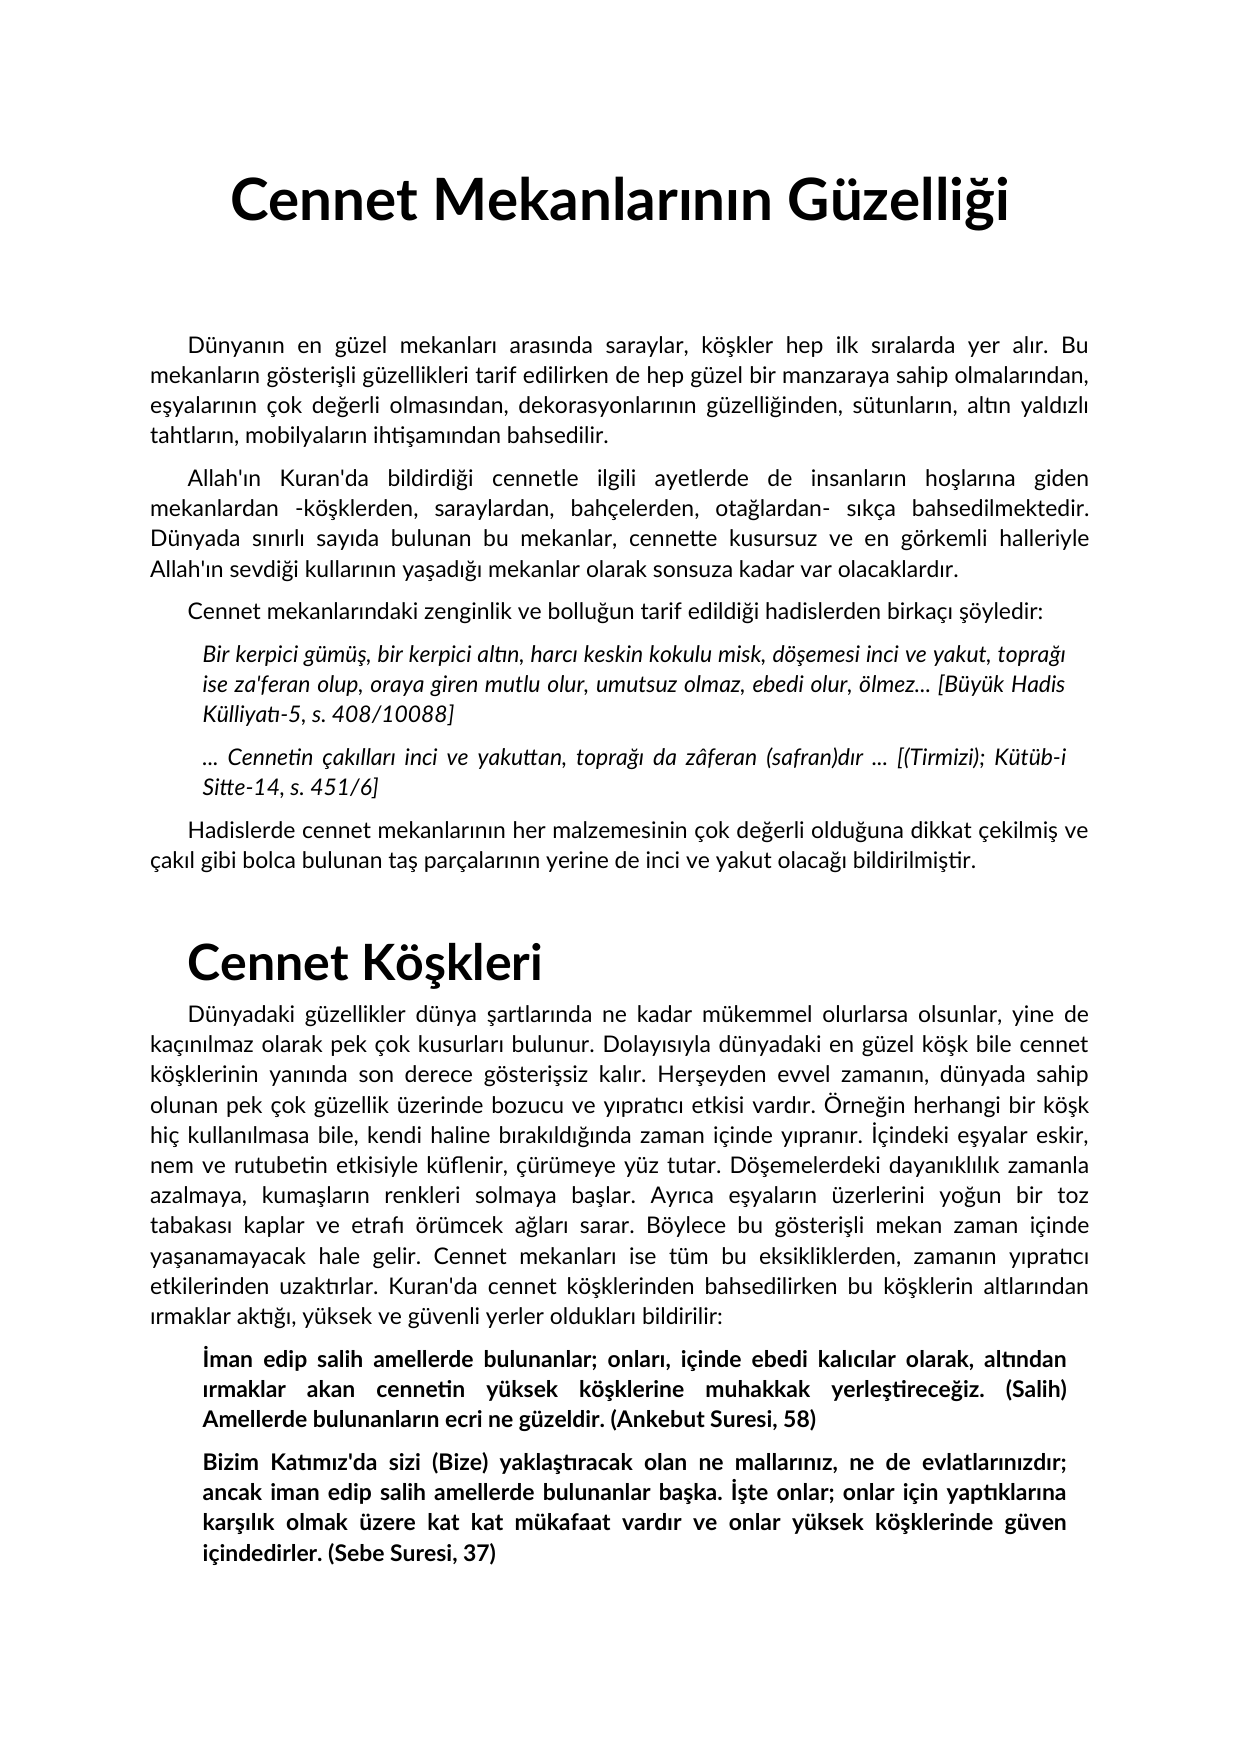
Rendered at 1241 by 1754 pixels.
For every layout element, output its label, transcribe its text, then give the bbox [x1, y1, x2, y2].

text Hadislerde cennet mekanlarının her malzemesinin çok değerli olduğuna dikkat çekilmiş ve çakıl gibi bolca bulunan taş parçalarının yerine de inci ve yakut olacağı bildirilmiştir. [150, 816, 1090, 873]
text ... Cennetin çakılları inci ve yakuttan, toprağı da zâferan (safran)dır ... [(Tirmizi); Kütüb-i Sitte-14, s. 451/6] [202, 743, 1068, 801]
text Dünyadaki güzellikler dünya şartlarında ne kadar mükemmel olurlarsa olsunlar, yine de kaçınılmaz olarak pek çok kusurları bulunur. Dolayısıyla dünyadaki en güzel köşk bile cennet köşklerinin yanında son derece gösterişsiz kalır. Herşeyden evvel zamanın, dünyada sahip olunan pek çok güzellik üzerinde bozucu ve yıpratıcı etkisi vardır. Örneğin herhangi bir köşk hiç kullanılmasa bile, kendi haline bırakıldığında zaman içinde yıpranır. İçindeki eşyalar eskir, nem ve rutubetin etkisiyle küflenir, çürümeye yüz tutar. Döşemelerdeki dayanıklılık zamanla azalmaya, kumaşların renkleri solmaya başlar. Ayrıca eşyaların üzerlerini yoğun bir toz tabakası kaplar ve etrafı örümcek ağları sarar. Böylece bu gösterişli mekan zaman içinde yaşanamayacak hale gelir. Cennet mekanları ise tüm bu eksikliklerden, zamanın yıpratıcı etkilerinden uzaktırlar. Kuran'da cennet köşklerinden bahsedilirken bu köşklerin altlarından ırmaklar aktığı, yüksek ve güvenli yerler oldukları bildirilir: [150, 1000, 1090, 1329]
subtitle Cennet Köşkleri [187, 931, 1090, 991]
subtitle Cennet Mekanlarının Güzelliği [150, 162, 1090, 232]
text Cennet mekanlarındaki zenginlik ve bolluğun tarif edildiği hadislerden birkaçı şöyledir: [150, 597, 1090, 624]
text Bizim Katımız'da sizi (Bize) yaklaştıracak olan ne mallarınız, ne de evlatlarınızdır; ancak iman edip salih amellerde bulunanlar başka. İşte onlar; onlar için yaptıklarına karşılık olmak üzere kat kat mükafaat vardır ve onlar yüksek köşklerinde güven içindedirler. (Sebe Suresi, 37) [202, 1448, 1068, 1566]
text Bir kerpici gümüş, bir kerpici altın, harcı keskin kokulu misk, döşemesi inci ve yakut, toprağı ise za'feran olup, oraya giren mutlu olur, umutsuz olmaz, ebedi olur, ölmez... [Büyük Hadis Külliyatı-5, s. 408/10088] [202, 640, 1068, 728]
text Dünyanın en güzel mekanları arasında saraylar, köşkler hep ilk sıralarda yer alır. Bu mekanların gösterişli güzellikleri tarif edilirken de hep güzel bir manzaraya sahip olmalarından, eşyalarının çok değerli olmasından, dekorasyonlarının güzelliğinden, sütunların, altın yaldızlı tahtların, mobilyaların ihtişamından bahsedilir. [150, 330, 1090, 448]
text İman edip salih amellerde bulunanlar; onları, içinde ebedi kalıcılar olarak, altından ırmaklar akan cennetin yüksek köşklerine muhakkak yerleştireceğiz. (Salih) Amellerde bulunanların ecri ne güzeldir. (Ankebut Suresi, 58) [202, 1344, 1068, 1432]
text Allah'ın Kuran'da bildirdiği cennetle ilgili ayetlerde de insanların hoşlarına giden mekanlardan -köşklerden, saraylardan, bahçelerden, otağlardan- sıkça bahsedilmektedir. Dünyada sınırlı sayıda bulunan bu mekanlar, cennette kusursuz ve en görkemli halleriyle Allah'ın sevdiği kullarının yaşadığı mekanlar olarak sonsuza kadar var olacaklardır. [150, 464, 1090, 582]
